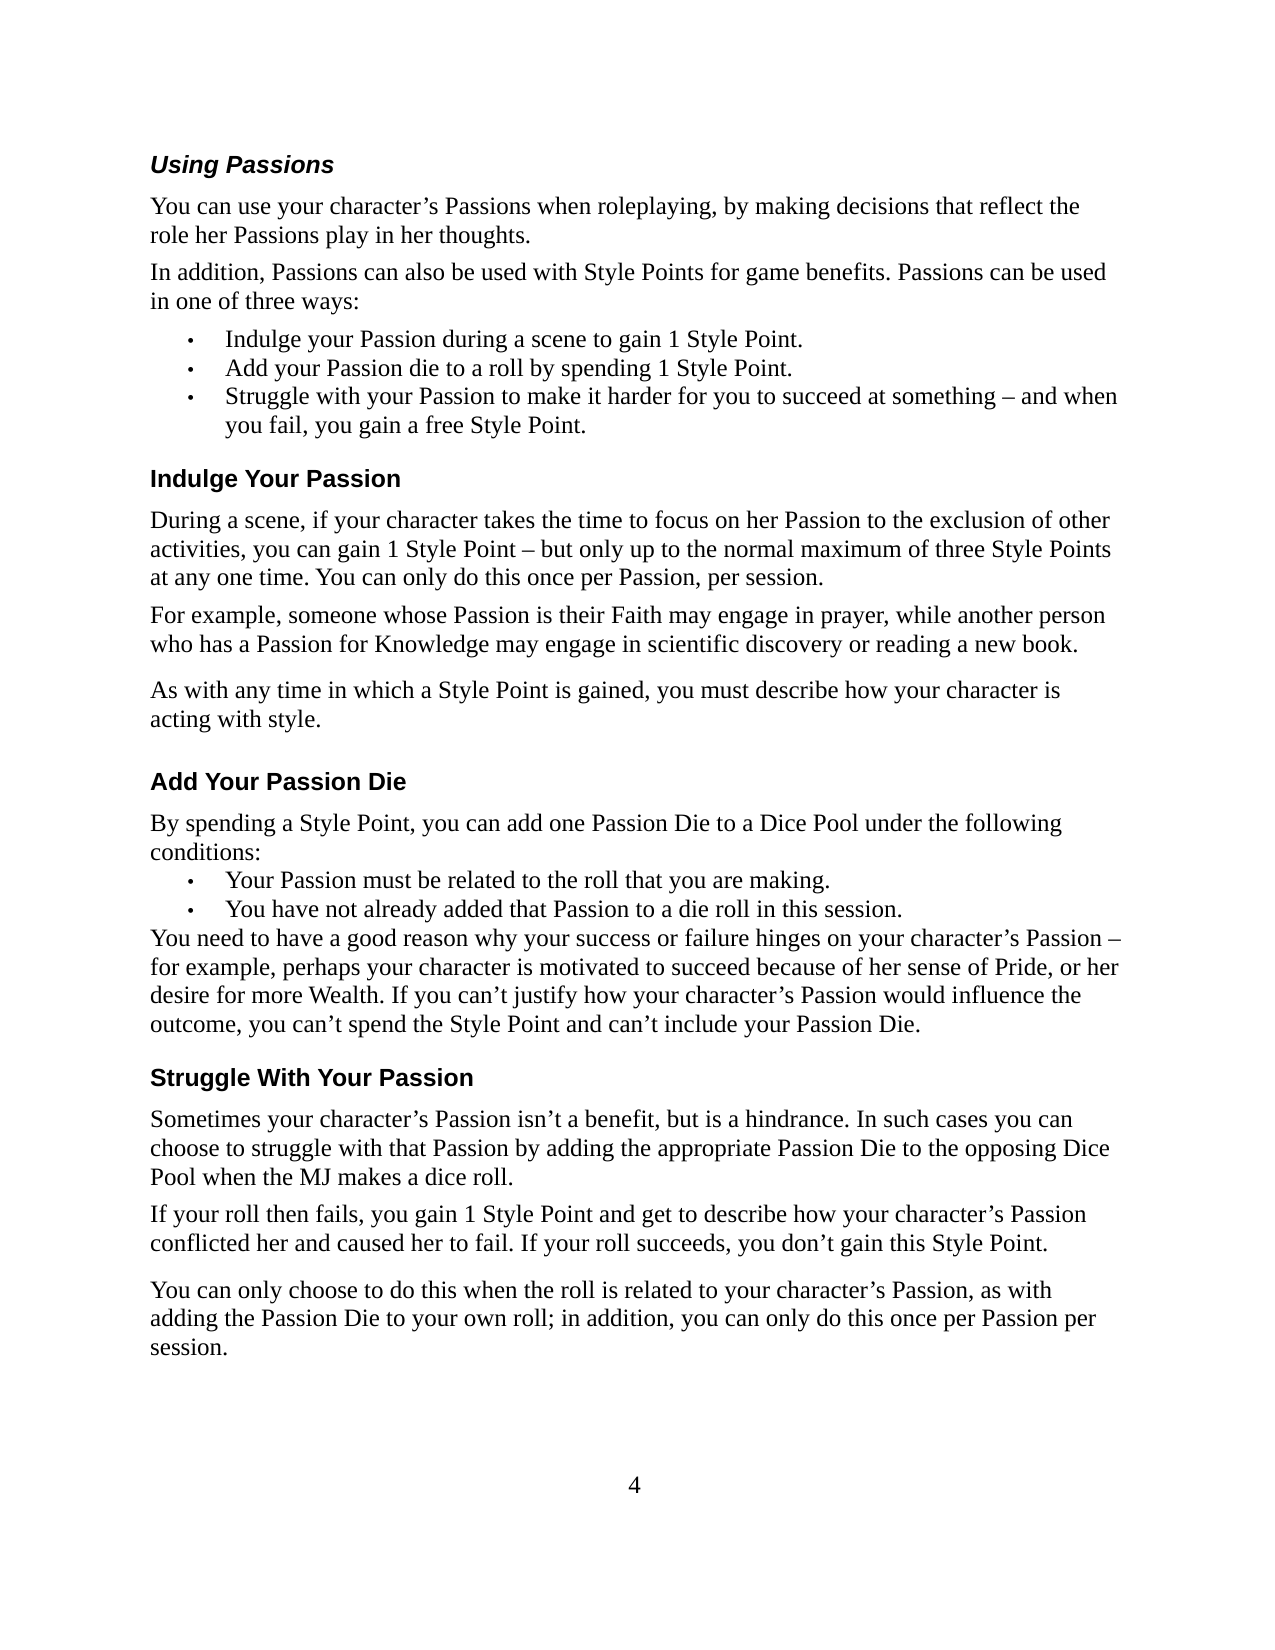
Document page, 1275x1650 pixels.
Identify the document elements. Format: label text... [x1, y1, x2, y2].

text If your roll then fails, you gain 1 Style Point and get to describe how your character’s Passion conflicted her and caused her to fail. If your roll succeeds, you don’t gain this Style Point. [150, 1199, 1125, 1257]
text During a scene, if your character takes the time to focus on her Passion to the exclusion of other activities, you can gain 1 Style Point – but only up to the normal maximum of three Style Points at any one time. You can only do this once per Passion, per session. [150, 505, 1125, 591]
list Your Passion must be related to the roll that you are making. [187, 866, 1125, 894]
subtitle Using Passions [150, 150, 1125, 178]
subtitle Add Your Passion Die [150, 767, 1125, 796]
text For example, someone whose Passion is their Faith may engage in prayer, while another person who has a Passion for Knowledge may engage in scientific discovery or reading a new book. [150, 600, 1125, 658]
text By spending a Style Point, you can add one Passion Die to a Dice Pool under the following conditions: [150, 808, 1125, 866]
list Add your Passion die to a roll by spending 1 Style Point. [187, 353, 1125, 381]
list You have not already added that Passion to a die roll in this session. [187, 894, 1125, 923]
text In addition, Passions can also be used with Style Points for game benefits. Passions can be used in one of three ways: [150, 257, 1125, 315]
list Indulge your Passion during a scene to gain 1 Style Point. [187, 324, 1125, 353]
text Sometimes your character’s Passion isn’t a benefit, but is a hindrance. In such cases you can choose to struggle with that Passion by adding the appropriate Passion Die to the opposing Dice Pool when the MJ makes a dice roll. [150, 1104, 1125, 1190]
subtitle Struggle With Your Passion [150, 1063, 1125, 1092]
subtitle Indulge Your Passion [150, 464, 1125, 492]
text You can use your character’s Passions when roleplaying, by making decisions that reflect the role her Passions play in her thoughts. [150, 191, 1125, 248]
list Struggle with your Passion to make it harder for you to succeed at something – and when you fail, you gain a free Style Point. [187, 381, 1125, 439]
text As with any time in which a Style Point is gained, you must describe how your character is acting with style. [150, 676, 1125, 733]
text You can only choose to do this when the roll is related to your character’s Passion, as with adding the Passion Die to your own roll; in addition, you can only do this once per Passion per session. [150, 1275, 1125, 1361]
text You need to have a good reason why your success or failure hinges on your character’s Passion – for example, perhaps your character is motivated to succeed because of her sense of Pride, or her desire for more Wealth. If you can’t justify how your character’s Passion would influence the outcome, you can’t spend the Style Point and can’t include your Passion Die. [150, 923, 1125, 1038]
